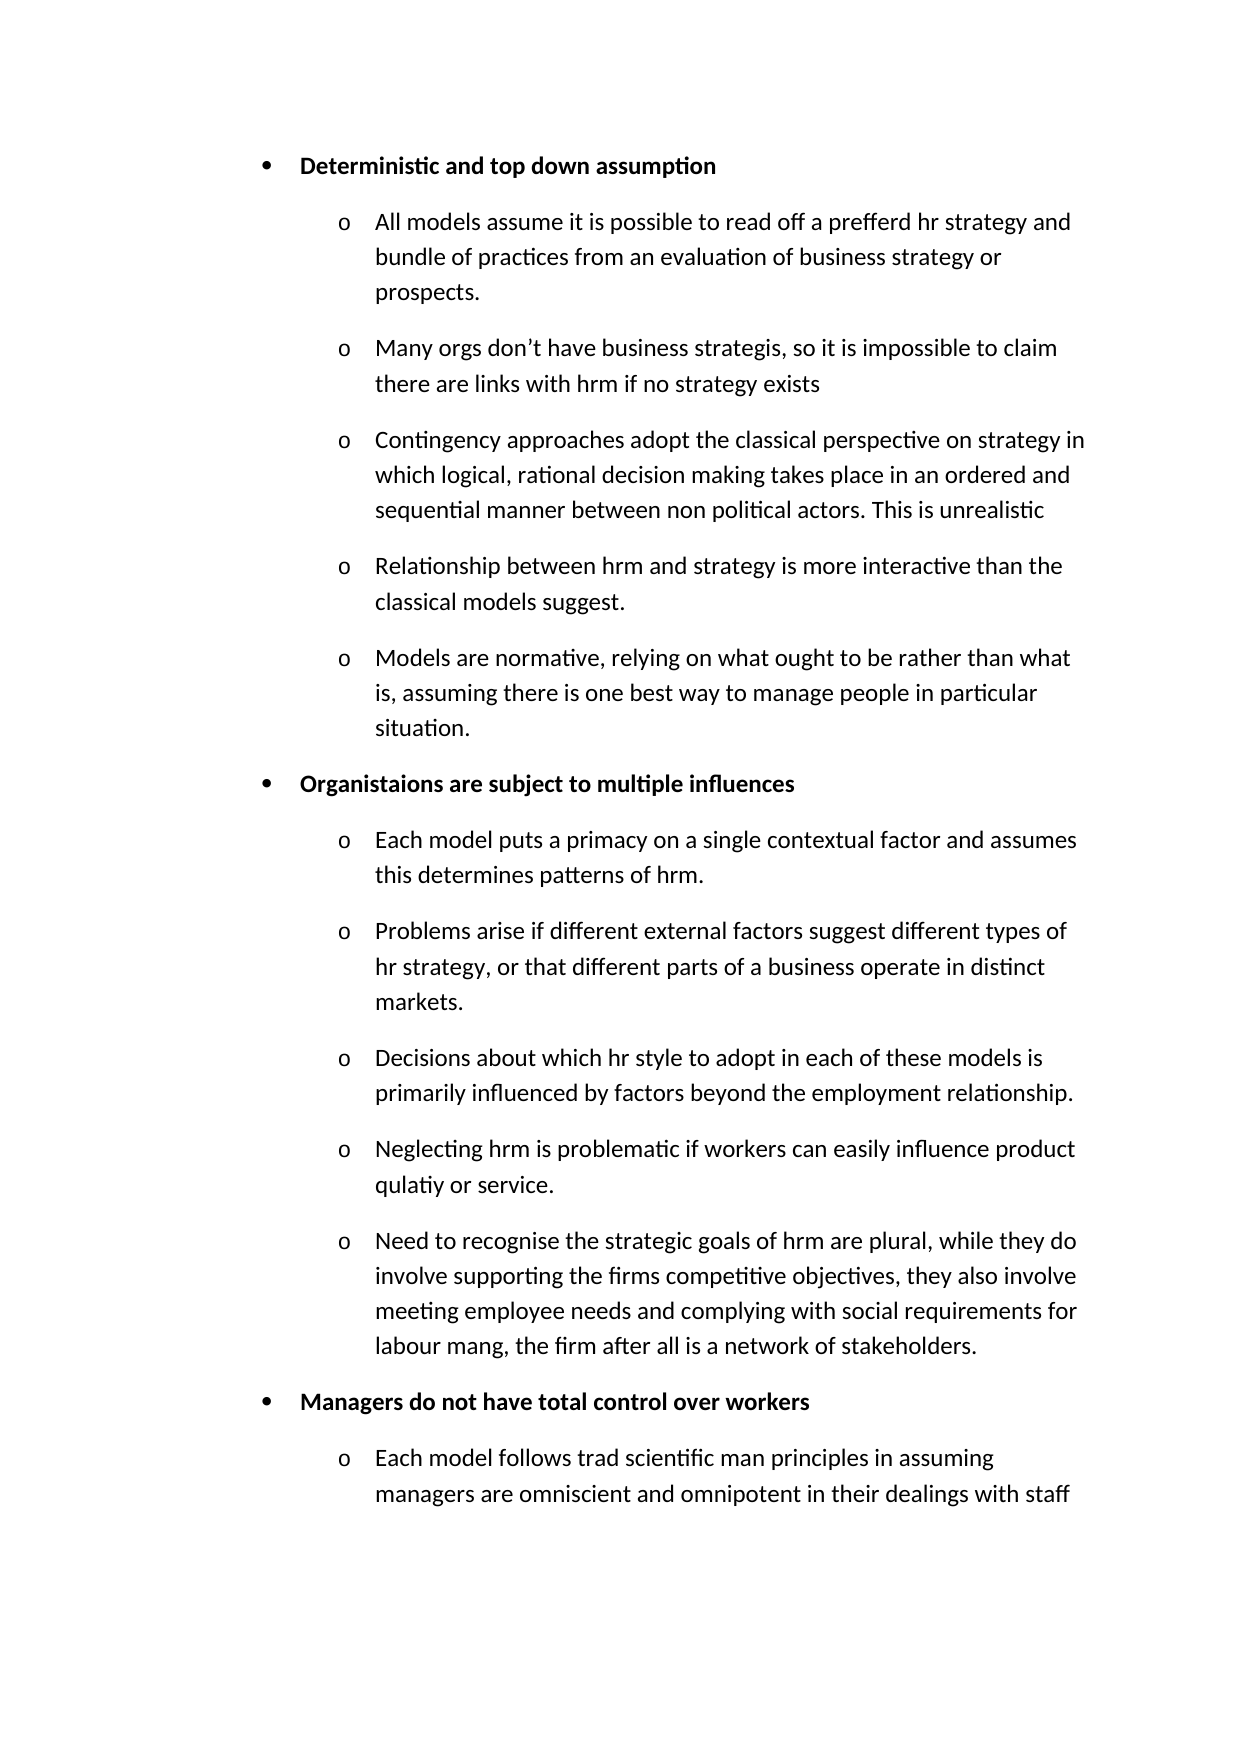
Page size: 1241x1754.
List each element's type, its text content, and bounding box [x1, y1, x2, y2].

list Organistaions are subject to multiple influences [262, 768, 1090, 799]
list Neglecting hrm is problematic if workers can easily influence product qulatiy or service. [337, 1133, 1090, 1199]
list Managers do not have total control over workers [262, 1386, 1090, 1417]
list Relationship between hrm and strategy is more interactive than the classical models suggest. [337, 550, 1090, 616]
list Each model follows trad scientific man principles in assuming managers are omniscient and omnipotent in their dealings with staff [337, 1442, 1090, 1508]
list Models are normative, relying on what ought to be rather than what is, assuming there is one best way to manage people in particular situation. [337, 642, 1090, 743]
list Each model puts a primacy on a single contextual factor and assumes this determines patterns of hrm. [337, 824, 1090, 890]
list All models assume it is possible to read off a prefferd hr strategy and bundle of practices from an evaluation of business strategy or prospects. [337, 206, 1090, 307]
list Decisions about which hr style to adopt in each of these models is primarily influenced by factors beyond the employment relationship. [337, 1042, 1090, 1108]
list Many orgs don’t have business strategis, so it is impossible to claim there are links with hrm if no strategy exists [337, 332, 1090, 398]
list Contingency approaches adopt the classical perspective on strategy in which logical, rational decision making takes place in an ordered and sequential manner between non political actors. This is unrealistic [337, 424, 1090, 525]
list Deterministic and top down assumption [262, 150, 1090, 181]
list Need to recognise the strategic goals of hrm are plural, while they do involve supporting the firms competitive objectives, they also involve meeting employee needs and complying with social requirements for labour mang, the firm after all is a network of stakeholders. [337, 1225, 1090, 1361]
list Problems arise if different external factors suggest different types of hr strategy, or that different parts of a business operate in distinct markets. [337, 915, 1090, 1017]
